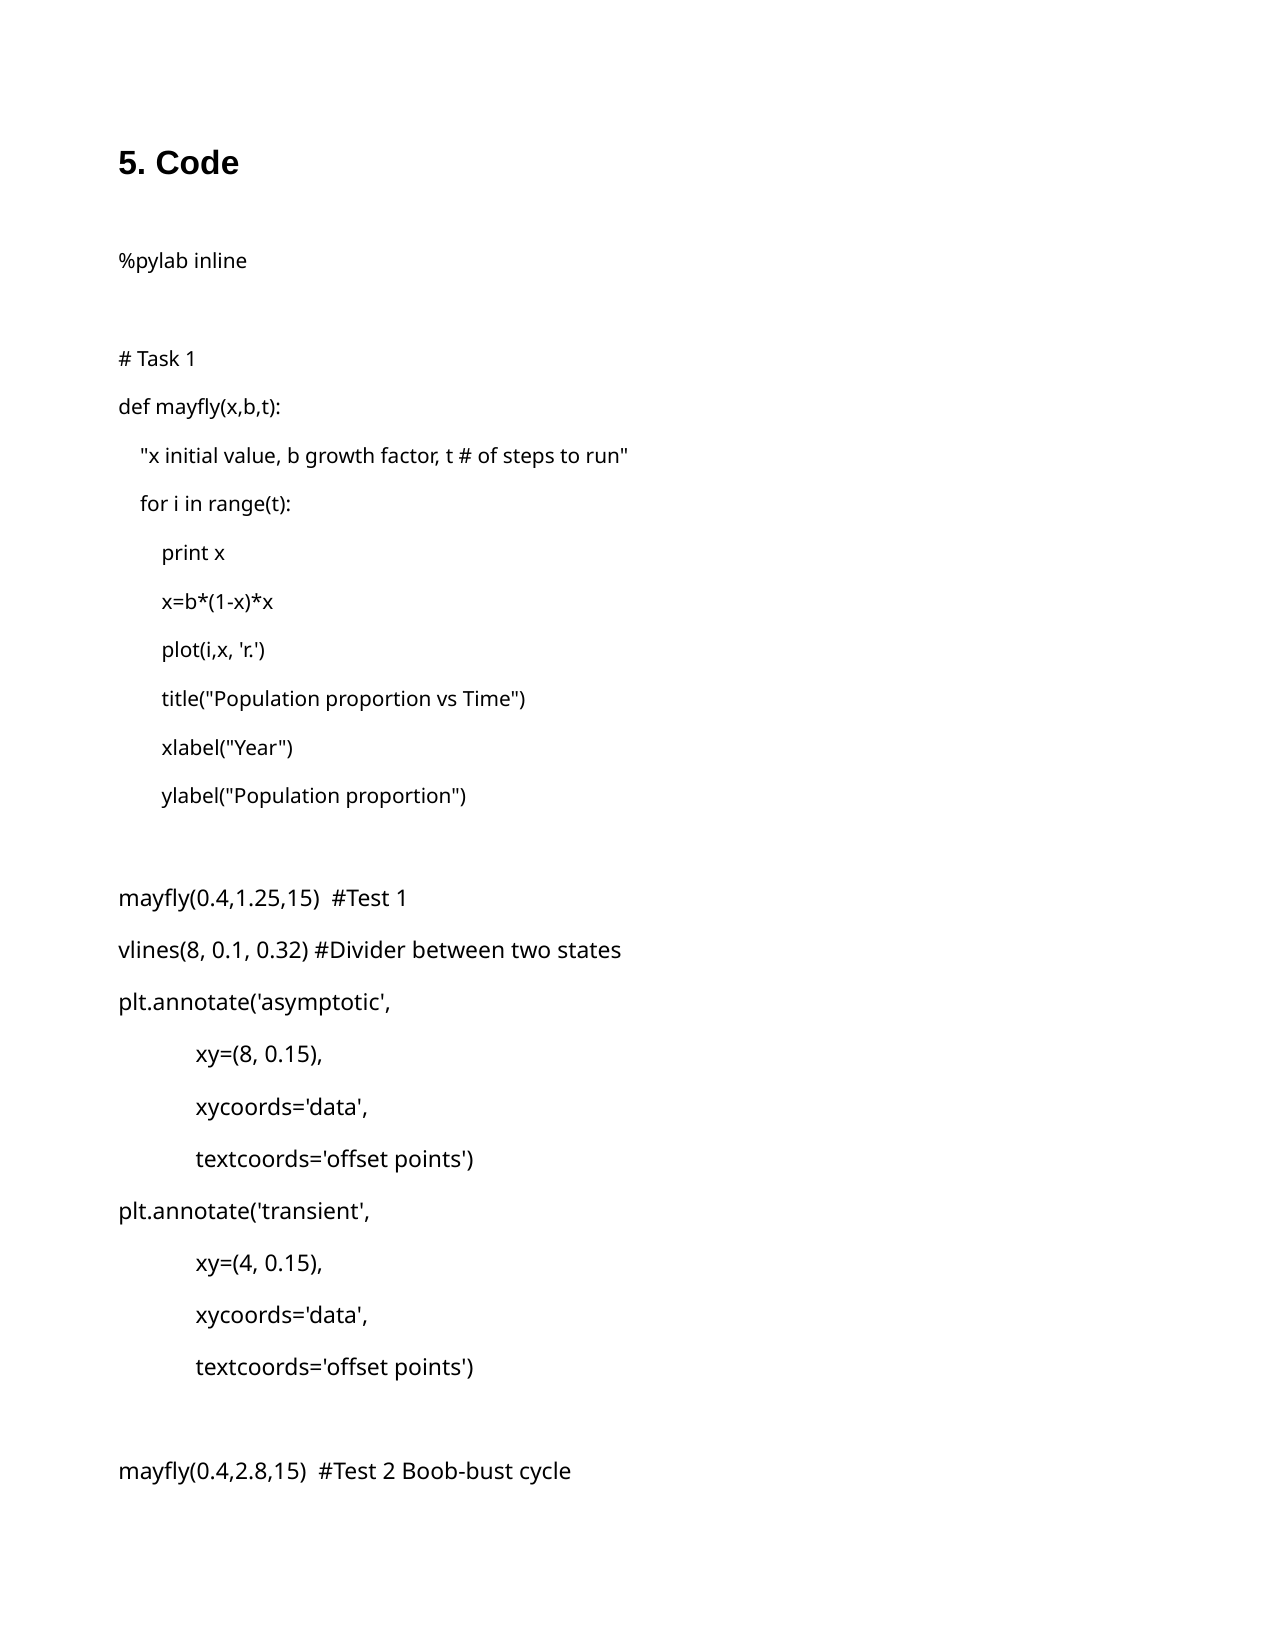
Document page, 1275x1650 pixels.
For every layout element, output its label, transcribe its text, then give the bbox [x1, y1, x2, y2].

text for i in range(t): [118, 489, 1157, 518]
text plt.annotate('transient', [118, 1195, 1157, 1226]
text print x [118, 538, 1157, 567]
text xlabel("Year") [118, 733, 1157, 761]
text %pylab inline [118, 246, 1157, 275]
subtitle 5. Code [118, 143, 1157, 182]
text vlines(8, 0.1, 0.32) #Divider between two states [118, 934, 1157, 966]
text # Task 1 [118, 344, 1157, 372]
text xycoords='data', [118, 1091, 1157, 1122]
text title("Population proportion vs Time") [118, 684, 1157, 713]
text textcoords='offset points') [118, 1351, 1157, 1382]
text plot(i,x, 'r.') [118, 636, 1157, 664]
text "x initial value, b growth factor, t # of steps to run" [118, 441, 1157, 469]
text xycoords='data', [118, 1299, 1157, 1330]
text mayfly(0.4,2.8,15) #Test 2 Boob-bust cycle [118, 1455, 1157, 1486]
text plt.annotate('asymptotic', [118, 986, 1157, 1018]
text textcoords='offset points') [118, 1143, 1157, 1174]
text ylabel("Population proportion") [118, 781, 1157, 810]
text mayfly(0.4,1.25,15) #Test 1 [118, 882, 1157, 913]
text def mayfly(x,b,t): [118, 392, 1157, 421]
text xy=(4, 0.15), [118, 1247, 1157, 1278]
text x=b*(1-x)*x [118, 587, 1157, 615]
text xy=(8, 0.15), [118, 1038, 1157, 1070]
